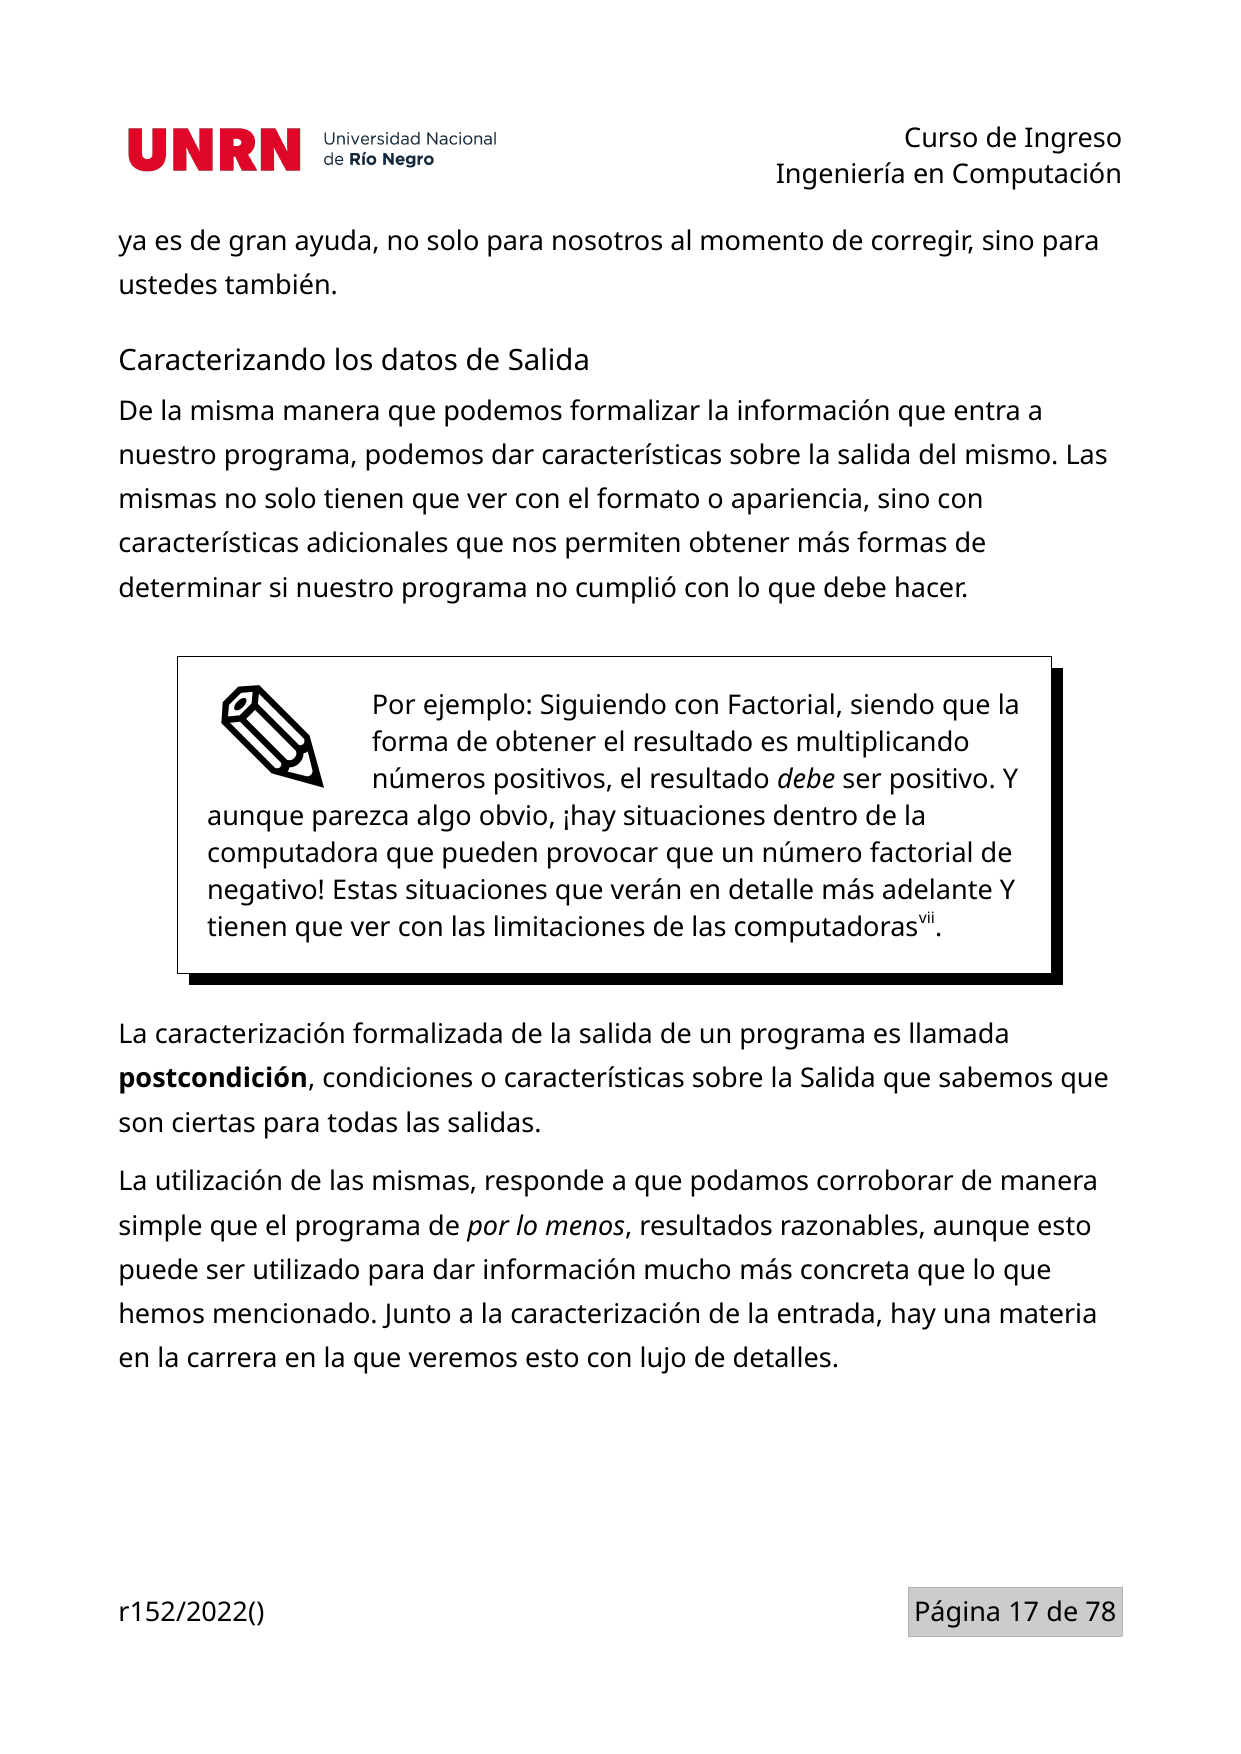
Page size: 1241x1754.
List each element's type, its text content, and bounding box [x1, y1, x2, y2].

text La utilización de las mismas, responde a que podamos corroborar de manera simple que el programa de por lo menos, resultados razonables, aunque esto puede ser utilizado para dar información mucho más concreta que lo que hemos mencionado. Junto a la caracterización de la entrada, hay una materia en la carrera en la que veremos esto con lujo de detalles. [118, 1162, 1122, 1375]
subtitle Caracterizando los datos de Salida [118, 339, 1122, 379]
text La caracterización formalizada de la salida de un programa es llamada postcondición, condiciones o características sobre la Salida que sabemos que son ciertas para todas las salidas. [118, 1015, 1122, 1140]
text De la misma manera que podemos formalizar la información que entra a nuestro programa, podemos dar características sobre la salida del mismo. Las mismas no solo tienen que ver con el formato o apariencia, sino con características adicionales que nos permiten obtener más formas de determinar si nuestro programa no cumplió con lo que debe hacer. [118, 391, 1122, 605]
text ✎Por ejemplo: Siguiendo con Factorial, siendo que la forma de obtener el resultado es multiplicando números positivos, el resultado debe ser positivo. Y aunque parezca algo obvio, ¡hay situaciones dentro de la computadora que pueden provocar que un número factorial de negativo! Estas situaciones que verán en detalle más adelante Y tienen que ver con las limitaciones de las computadoras. [178, 657, 1051, 973]
text ya es de gran ayuda, no solo para nosotros al momento de corregir, sino para ustedes también. [118, 221, 1122, 302]
picture [118, 118, 505, 180]
